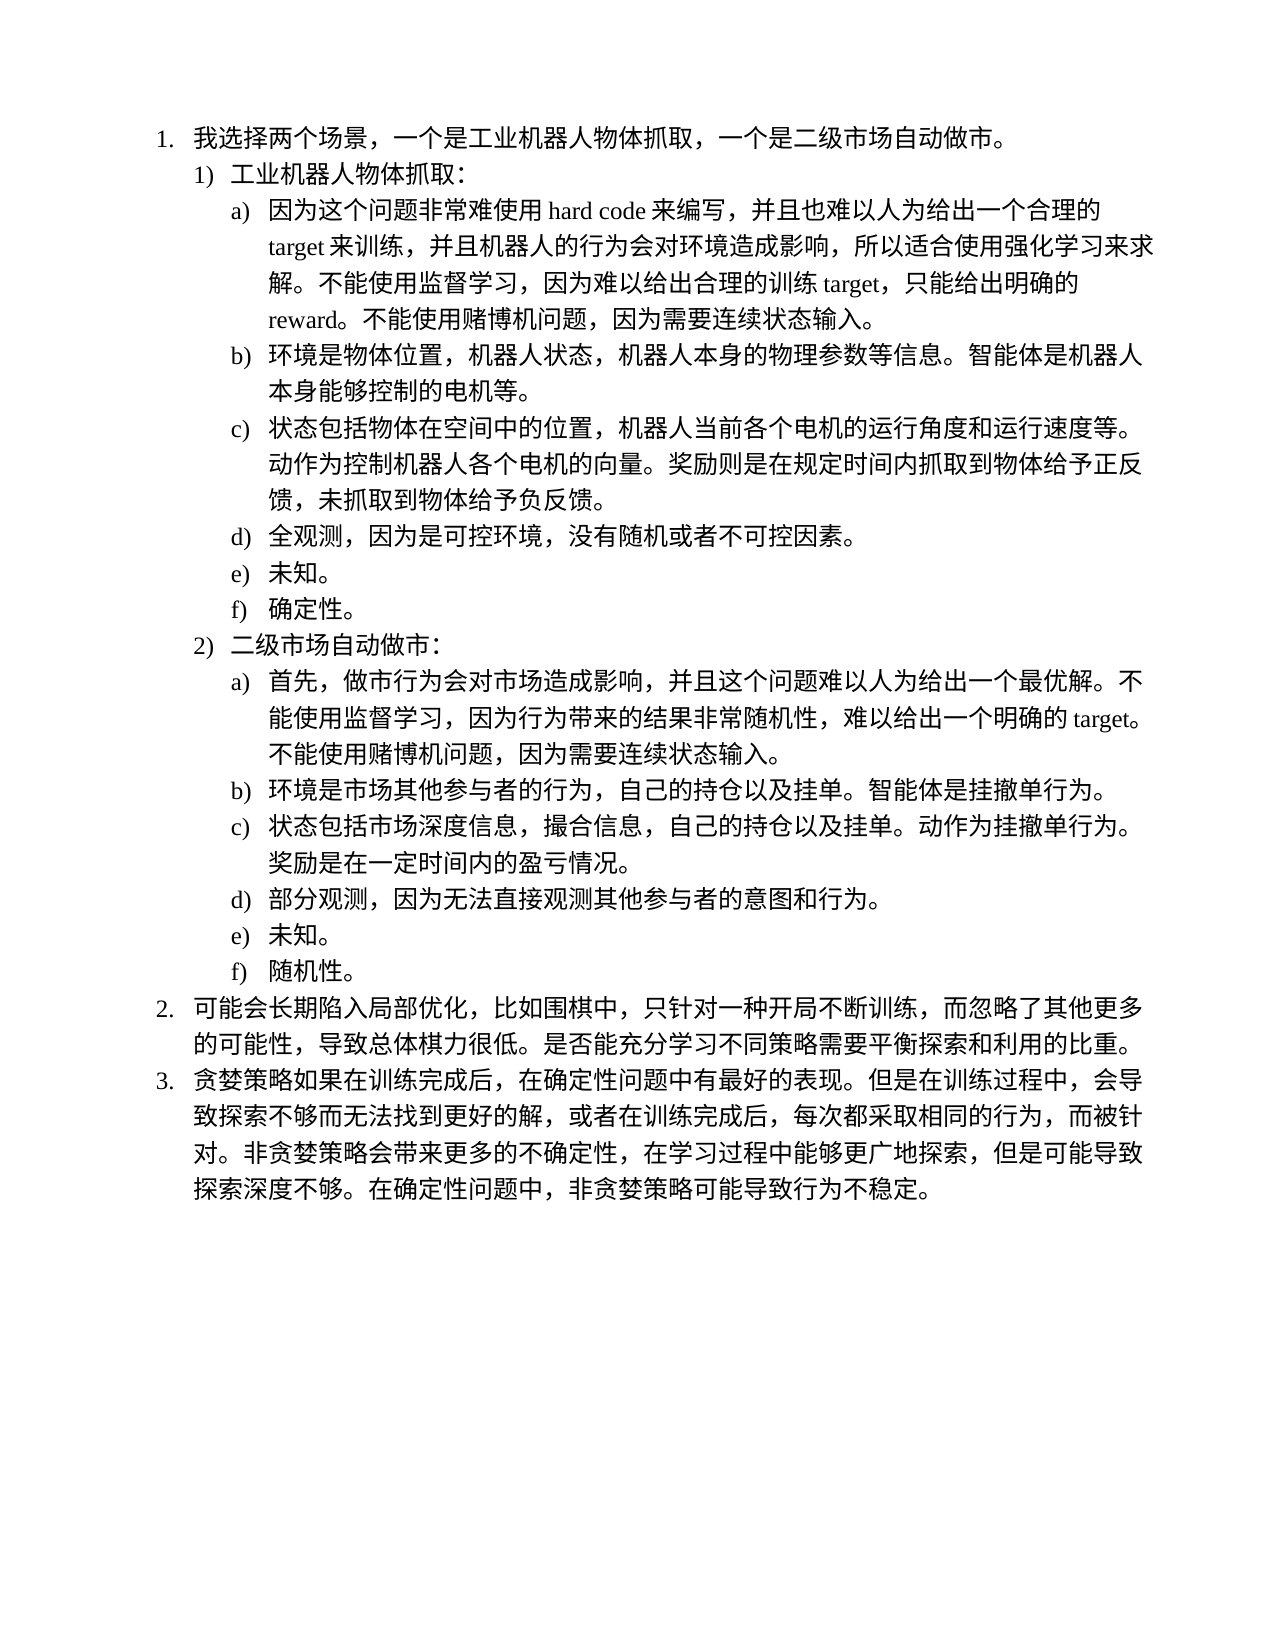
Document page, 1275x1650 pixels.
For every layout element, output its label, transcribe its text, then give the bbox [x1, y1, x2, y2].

list 未知。 [231, 916, 1157, 952]
list 未知。 [231, 553, 1157, 589]
list 部分观测，因为无法直接观测其他参与者的意图和行为。 [231, 879, 1157, 916]
list 状态包括物体在空间中的位置，机器人当前各个电机的运行角度和运行速度等。动作为控制机器人各个电机的向量。奖励则是在规定时间内抓取到物体给予正反馈，未抓取到物体给予负反馈。 [231, 408, 1157, 517]
list 可能会长期陷入局部优化，比如围棋中，只针对一种开局不断训练，而忽略了其他更多的可能性，导致总体棋力很低。是否能充分学习不同策略需要平衡探索和利用的比重。 [156, 988, 1157, 1061]
list 环境是物体位置，机器人状态，机器人本身的物理参数等信息。智能体是机器人本身能够控制的电机等。 [231, 336, 1157, 408]
list 环境是市场其他参与者的行为，自己的持仓以及挂单。智能体是挂撤单行为。 [231, 771, 1157, 807]
list 全观测，因为是可控环境，没有随机或者不可控因素。 [231, 517, 1157, 553]
list 确定性。 [231, 589, 1157, 626]
list 随机性。 [231, 952, 1157, 988]
list 工业机器人物体抓取： [193, 154, 1157, 191]
list 首先，做市行为会对市场造成影响，并且这个问题难以人为给出一个最优解。不能使用监督学习，因为行为带来的结果非常随机性，难以给出一个明确的target。不能使用赌博机问题，因为需要连续状态输入。 [231, 662, 1157, 771]
list 因为这个问题非常难使用hard code来编写，并且也难以人为给出一个合理的target来训练，并且机器人的行为会对环境造成影响，所以适合使用强化学习来求解。不能使用监督学习，因为难以给出合理的训练target，只能给出明确的reward。不能使用赌博机问题，因为需要连续状态输入。 [231, 191, 1157, 336]
list 二级市场自动做市： [193, 626, 1157, 662]
list 我选择两个场景，一个是工业机器人物体抓取，一个是二级市场自动做市。 [156, 118, 1157, 154]
list 贪婪策略如果在训练完成后，在确定性问题中有最好的表现。但是在训练过程中，会导致探索不够而无法找到更好的解，或者在训练完成后，每次都采取相同的行为，而被针对。非贪婪策略会带来更多的不确定性，在学习过程中能够更广地探索，但是可能导致探索深度不够。在确定性问题中，非贪婪策略可能导致行为不稳定。 [156, 1061, 1157, 1206]
list 状态包括市场深度信息，撮合信息，自己的持仓以及挂单。动作为挂撤单行为。奖励是在一定时间内的盈亏情况。 [231, 807, 1157, 879]
